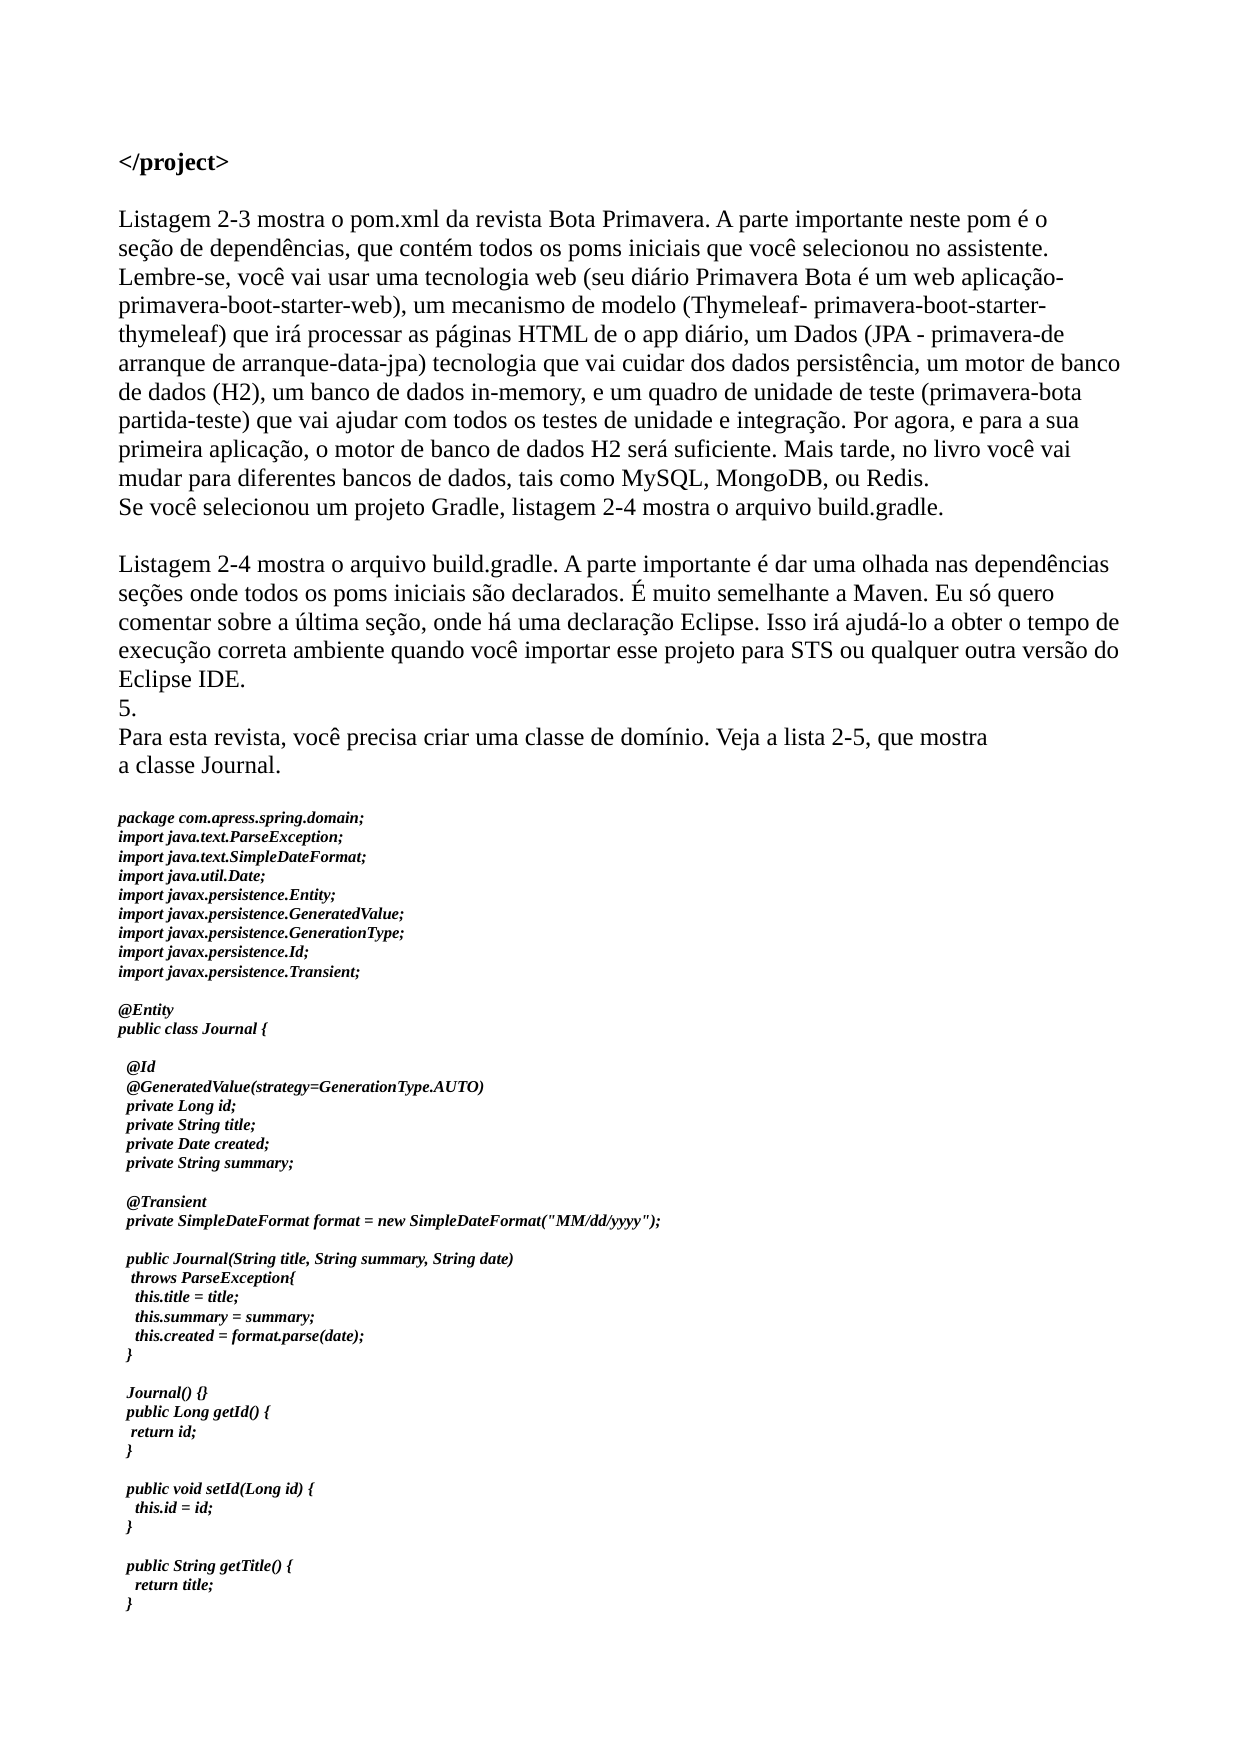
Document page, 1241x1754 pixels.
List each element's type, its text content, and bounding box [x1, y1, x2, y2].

text import javax.persistence.Entity; [118, 885, 1122, 904]
text private String title; [118, 1115, 1122, 1134]
text Listagem 2-4 mostra o arquivo build.gradle. A parte importante é dar uma olhada nas dependências seções onde todos os poms iniciais são declarados. É muito semelhante a Maven. Eu só quero comentar sobre a última seção, onde há uma declaração Eclipse. Isso irá ajudá-lo a obter o tempo de execução correta ambiente quando você importar esse projeto para STS ou qualquer outra versão do Eclipse IDE. 5. Para esta revista, você precisa criar uma classe de domínio. Veja a lista 2-5, que mostra a classe Journal. [118, 549, 1122, 779]
text private String summary; [118, 1153, 1122, 1172]
text public Long getId() { [118, 1402, 1122, 1421]
text } [118, 1594, 1122, 1613]
text return id; [118, 1421, 1122, 1441]
text @GeneratedValue(strategy=GenerationType.AUTO) [118, 1076, 1122, 1096]
text public void setId(Long id) { [118, 1479, 1122, 1498]
text import java.text.SimpleDateFormat; [118, 846, 1122, 866]
text import javax.persistence.Id; [118, 942, 1122, 961]
text Listagem 2-3 mostra o pom.xml da revista Bota Primavera. A parte importante neste pom é o seção de dependências, que contém todos os poms iniciais que você selecionou no assistente. Lembre-se, você vai usar uma tecnologia web (seu diário Primavera Bota é um web aplicação- primavera-boot-starter-web), um mecanismo de modelo (Thymeleaf- primavera-boot-starter-thymeleaf) que irá processar as páginas HTML de o app diário, um Dados (JPA - primavera-de arranque de arranque-data-jpa) tecnologia que vai cuidar dos dados persistência, um motor de banco de dados (H2), um banco de dados in-memory, e um quadro de unidade de teste (primavera-bota partida-teste) que vai ajudar com todos os testes de unidade e integração. Por agora, e para a sua primeira aplicação, o motor de banco de dados H2 será suficiente. Mais tarde, no livro você vai mudar para diferentes bancos de dados, tais como MySQL, MongoDB, ou Redis. Se você selecionou um projeto Gradle, listagem 2-4 mostra o arquivo build.gradle. [118, 204, 1122, 521]
text @Entity [118, 1000, 1122, 1019]
text this.summary = summary; [118, 1306, 1122, 1326]
text } [118, 1517, 1122, 1536]
text public class Journal { [118, 1019, 1122, 1038]
text public String getTitle() { [118, 1556, 1122, 1575]
text @Transient [118, 1191, 1122, 1211]
text import java.util.Date; [118, 866, 1122, 885]
text } [118, 1345, 1122, 1364]
text import javax.persistence.GeneratedValue; [118, 904, 1122, 923]
text package com.apress.spring.domain; [118, 808, 1122, 827]
text private Date created; [118, 1134, 1122, 1153]
text this.title = title; [118, 1287, 1122, 1306]
text public Journal(String title, String summary, String date) [118, 1249, 1122, 1268]
text Journal() {} [118, 1383, 1122, 1402]
text @Id [118, 1057, 1122, 1076]
text import javax.persistence.Transient; [118, 961, 1122, 981]
text </project> [118, 147, 1122, 176]
text this.id = id; [118, 1498, 1122, 1517]
text import javax.persistence.GenerationType; [118, 923, 1122, 942]
text private SimpleDateFormat format = new SimpleDateFormat("MM/dd/yyyy"); [118, 1211, 1122, 1230]
text this.created = format.parse(date); [118, 1326, 1122, 1345]
text throws ParseException{ [118, 1268, 1122, 1287]
text import java.text.ParseException; [118, 827, 1122, 846]
text } [118, 1441, 1122, 1460]
text return title; [118, 1575, 1122, 1594]
text private Long id; [118, 1096, 1122, 1115]
